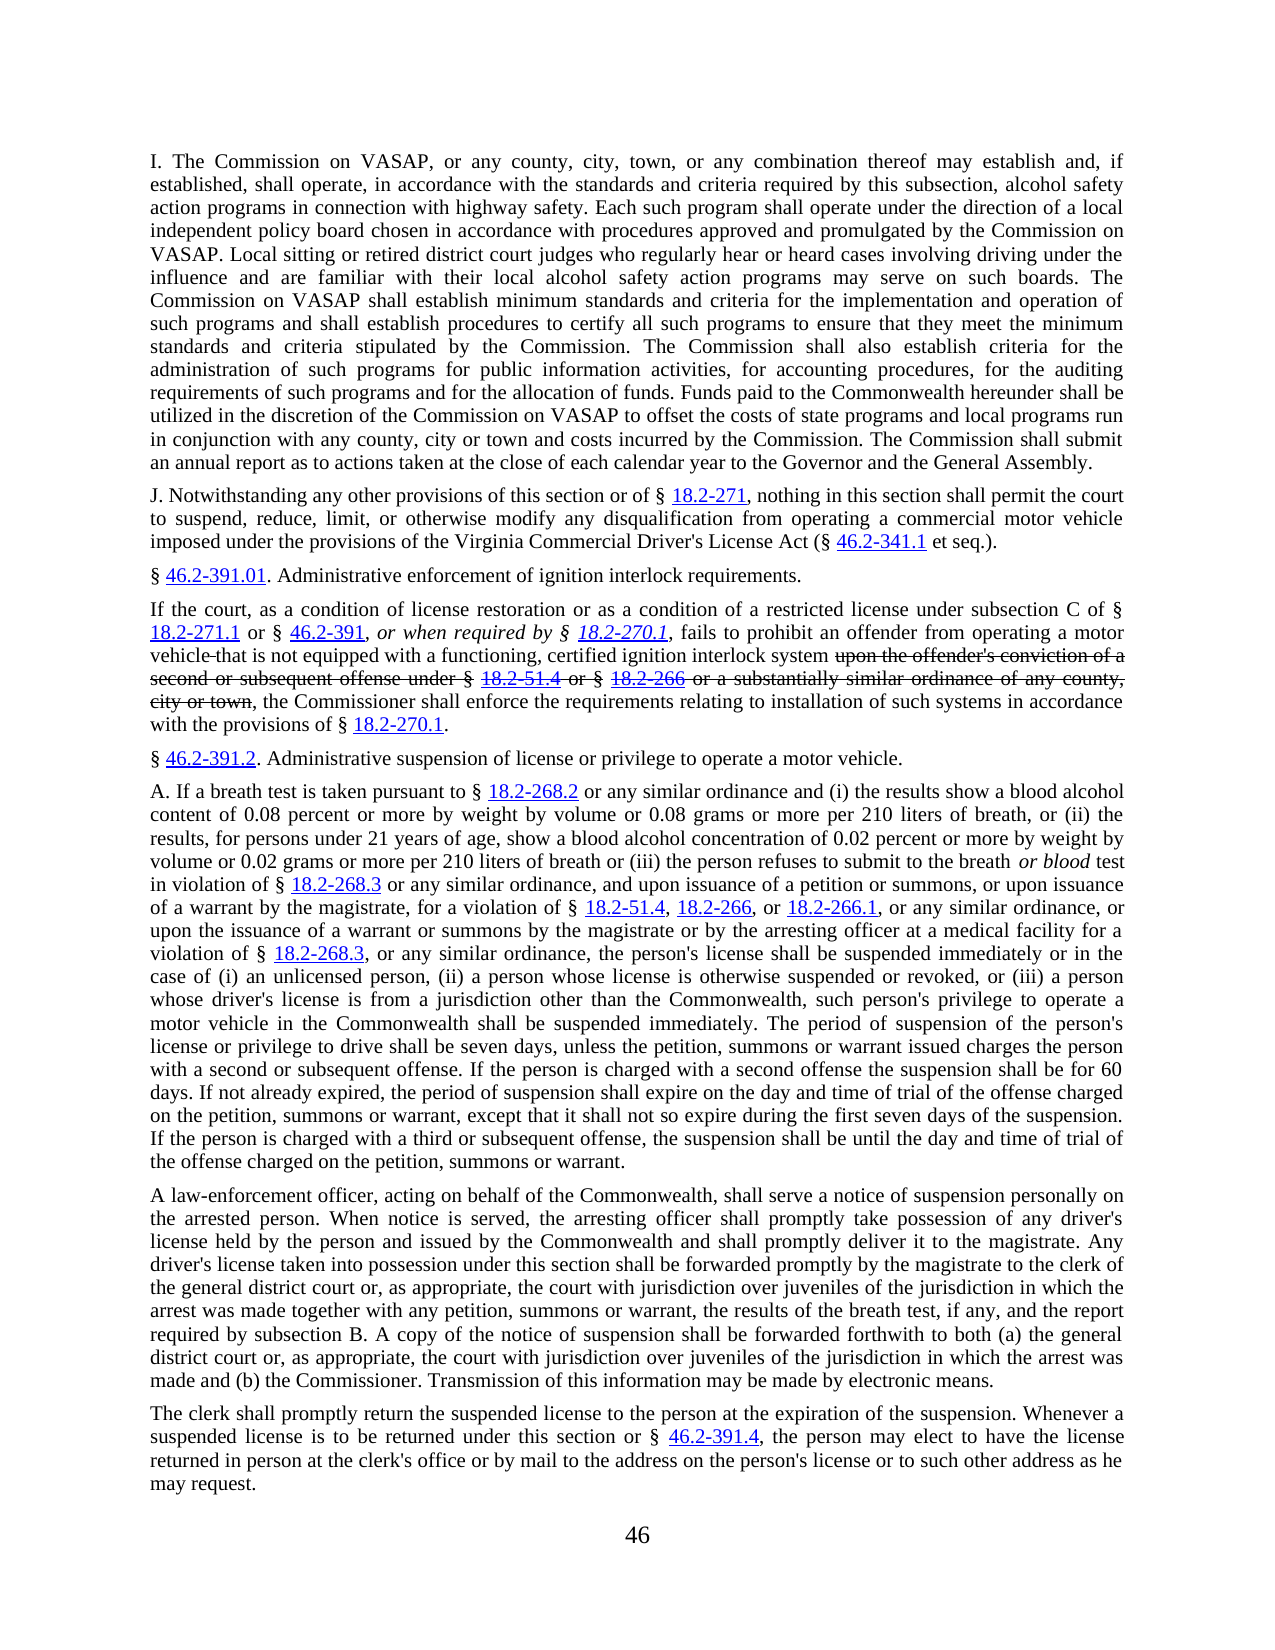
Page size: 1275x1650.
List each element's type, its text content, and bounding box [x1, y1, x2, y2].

text The clerk shall promptly return the suspended license to the person at the expiration of the suspension. Whenever a suspended license is to be returned under this section or § 46.2-391.4, the person may elect to have the license returned in person at the clerk's office or by mail to the address on the person's license or to such other address as he may request. [150, 1402, 1125, 1495]
text If the court, as a condition of license restoration or as a condition of a restricted license under subsection C of § 18.2-271.1 or § 46.2-391, or when required by § 18.2-270.1, fails to prohibit an offender from operating a motor vehicle that is not equipped with a functioning, certified ignition interlock system upon the offender's conviction of a second or subsequent offense under § 18.2-51.4 or § 18.2-266 or a substantially similar ordinance of any county, city or town, the Commissioner shall enforce the requirements relating to installation of such systems in accordance with the provisions of § 18.2-270.1. [150, 597, 1125, 736]
text A law-enforcement officer, acting on behalf of the Commonwealth, shall serve a notice of suspension personally on the arrested person. When notice is served, the arresting officer shall promptly take possession of any driver's license held by the person and issued by the Commonwealth and shall promptly deliver it to the magistrate. Any driver's license taken into possession under this section shall be forwarded promptly by the magistrate to the clerk of the general district court or, as appropriate, the court with jurisdiction over juveniles of the jurisdiction in which the arrest was made together with any petition, summons or warrant, the results of the breath test, if any, and the report required by subsection B. A copy of the notice of suspension shall be forwarded forthwith to both (a) the general district court or, as appropriate, the court with jurisdiction over juveniles of the jurisdiction in which the arrest was made and (b) the Commissioner. Transmission of this information may be made by electronic means. [150, 1184, 1125, 1392]
text J. Notwithstanding any other provisions of this section or of § 18.2-271, nothing in this section shall permit the court to suspend, reduce, limit, or otherwise modify any disqualification from operating a commercial motor vehicle imposed under the provisions of the Virginia Commercial Driver's License Act (§ 46.2-341.1 et seq.). [150, 484, 1125, 553]
text A. If a breath test is taken pursuant to § 18.2-268.2 or any similar ordinance and (i) the results show a blood alcohol content of 0.08 percent or more by weight by volume or 0.08 grams or more per 210 liters of breath, or (ii) the results, for persons under 21 years of age, show a blood alcohol concentration of 0.02 percent or more by weight by volume or 0.02 grams or more per 210 liters of breath or (iii) the person refuses to submit to the breath or blood test in violation of § 18.2-268.3 or any similar ordinance, and upon issuance of a petition or summons, or upon issuance of a warrant by the magistrate, for a violation of § 18.2-51.4, 18.2-266, or 18.2-266.1, or any similar ordinance, or upon the issuance of a warrant or summons by the magistrate or by the arresting officer at a medical facility for a violation of § 18.2-268.3, or any similar ordinance, the person's license shall be suspended immediately or in the case of (i) an unlicensed person, (ii) a person whose license is otherwise suspended or revoked, or (iii) a person whose driver's license is from a jurisdiction other than the Commonwealth, such person's privilege to operate a motor vehicle in the Commonwealth shall be suspended immediately. The period of suspension of the person's license or privilege to drive shall be seven days, unless the petition, summons or warrant issued charges the person with a second or subsequent offense. If the person is charged with a second offense the suspension shall be for 60 days. If not already expired, the period of suspension shall expire on the day and time of trial of the offense charged on the petition, summons or warrant, except that it shall not so expire during the first seven days of the suspension. If the person is charged with a third or subsequent offense, the suspension shall be until the day and time of trial of the offense charged on the petition, summons or warrant. [150, 780, 1125, 1173]
text I. The Commission on VASAP, or any county, city, town, or any combination thereof may establish and, if established, shall operate, in accordance with the standards and criteria required by this subsection, alcohol safety action programs in connection with highway safety. Each such program shall operate under the direction of a local independent policy board chosen in accordance with procedures approved and promulgated by the Commission on VASAP. Local sitting or retired district court judges who regularly hear or heard cases involving driving under the influence and are familiar with their local alcohol safety action programs may serve on such boards. The Commission on VASAP shall establish minimum standards and criteria for the implementation and operation of such programs and shall establish procedures to certify all such programs to ensure that they meet the minimum standards and criteria stipulated by the Commission. The Commission shall also establish criteria for the administration of such programs for public information activities, for accounting procedures, for the auditing requirements of such programs and for the allocation of funds. Funds paid to the Commonwealth hereunder shall be utilized in the discretion of the Commission on VASAP to offset the costs of state programs and local programs run in conjunction with any county, city or town and costs incurred by the Commission. The Commission shall submit an annual report as to actions taken at the close of each calendar year to the Governor and the General Assembly. [150, 150, 1125, 474]
text § 46.2-391.2. Administrative suspension of license or privilege to operate a motor vehicle. [150, 747, 1125, 770]
text § 46.2-391.01. Administrative enforcement of ignition interlock requirements. [150, 564, 1125, 587]
